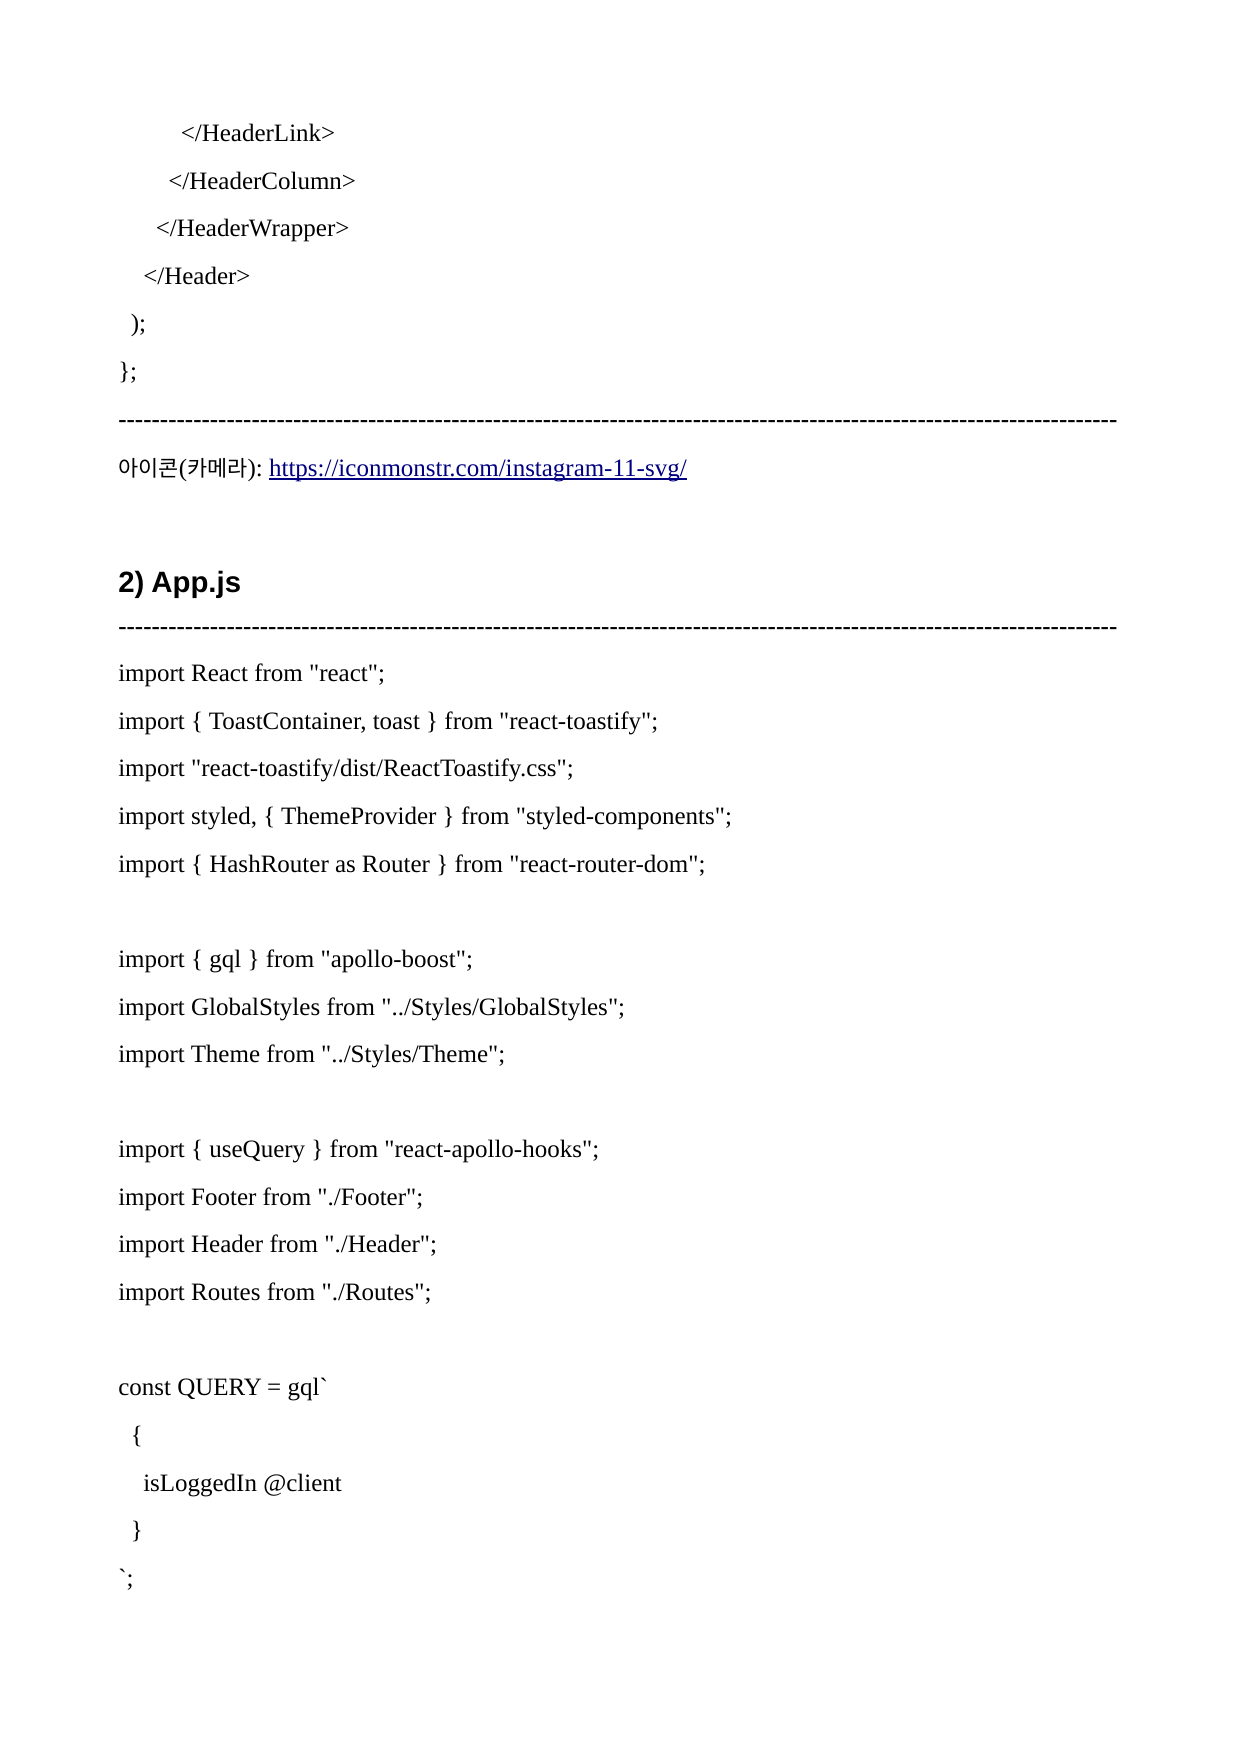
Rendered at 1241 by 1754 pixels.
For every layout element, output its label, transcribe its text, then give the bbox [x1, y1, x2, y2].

text </HeaderLink> [118, 118, 1122, 147]
text import { gql } from "apollo-boost"; [118, 944, 1122, 973]
text isLoggedIn @client [118, 1468, 1122, 1496]
text </Header> [118, 261, 1122, 290]
text </HeaderColumn> [118, 166, 1122, 194]
text import { ToastContainer, toast } from "react-toastify"; [118, 706, 1122, 735]
text import styled, { ThemeProvider } from "styled-components"; [118, 801, 1122, 830]
text `; [118, 1563, 1122, 1592]
text import GlobalStyles from "../Styles/GlobalStyles"; [118, 992, 1122, 1020]
text { [118, 1420, 1122, 1449]
text ------------------------------------------------------------------------------------------------------------------------ [118, 611, 1122, 639]
text import React from "react"; [118, 658, 1122, 687]
text import Header from "./Header"; [118, 1229, 1122, 1258]
text } [118, 1515, 1122, 1544]
text ); [118, 308, 1122, 337]
text 아이콘(카메라): https://iconmonstr.com/instagram-11-svg/ [118, 451, 1122, 483]
subtitle 2) App.js [118, 564, 1122, 598]
text import { useQuery } from "react-apollo-hooks"; [118, 1134, 1122, 1163]
text ------------------------------------------------------------------------------------------------------------------------ [118, 404, 1122, 432]
text import Theme from "../Styles/Theme"; [118, 1039, 1122, 1068]
text import "react-toastify/dist/ReactToastify.css"; [118, 753, 1122, 782]
text }; [118, 356, 1122, 385]
text </HeaderWrapper> [118, 213, 1122, 242]
text import Footer from "./Footer"; [118, 1182, 1122, 1211]
text const QUERY = gql` [118, 1372, 1122, 1401]
text import Routes from "./Routes"; [118, 1277, 1122, 1306]
text import { HashRouter as Router } from "react-router-dom"; [118, 849, 1122, 877]
